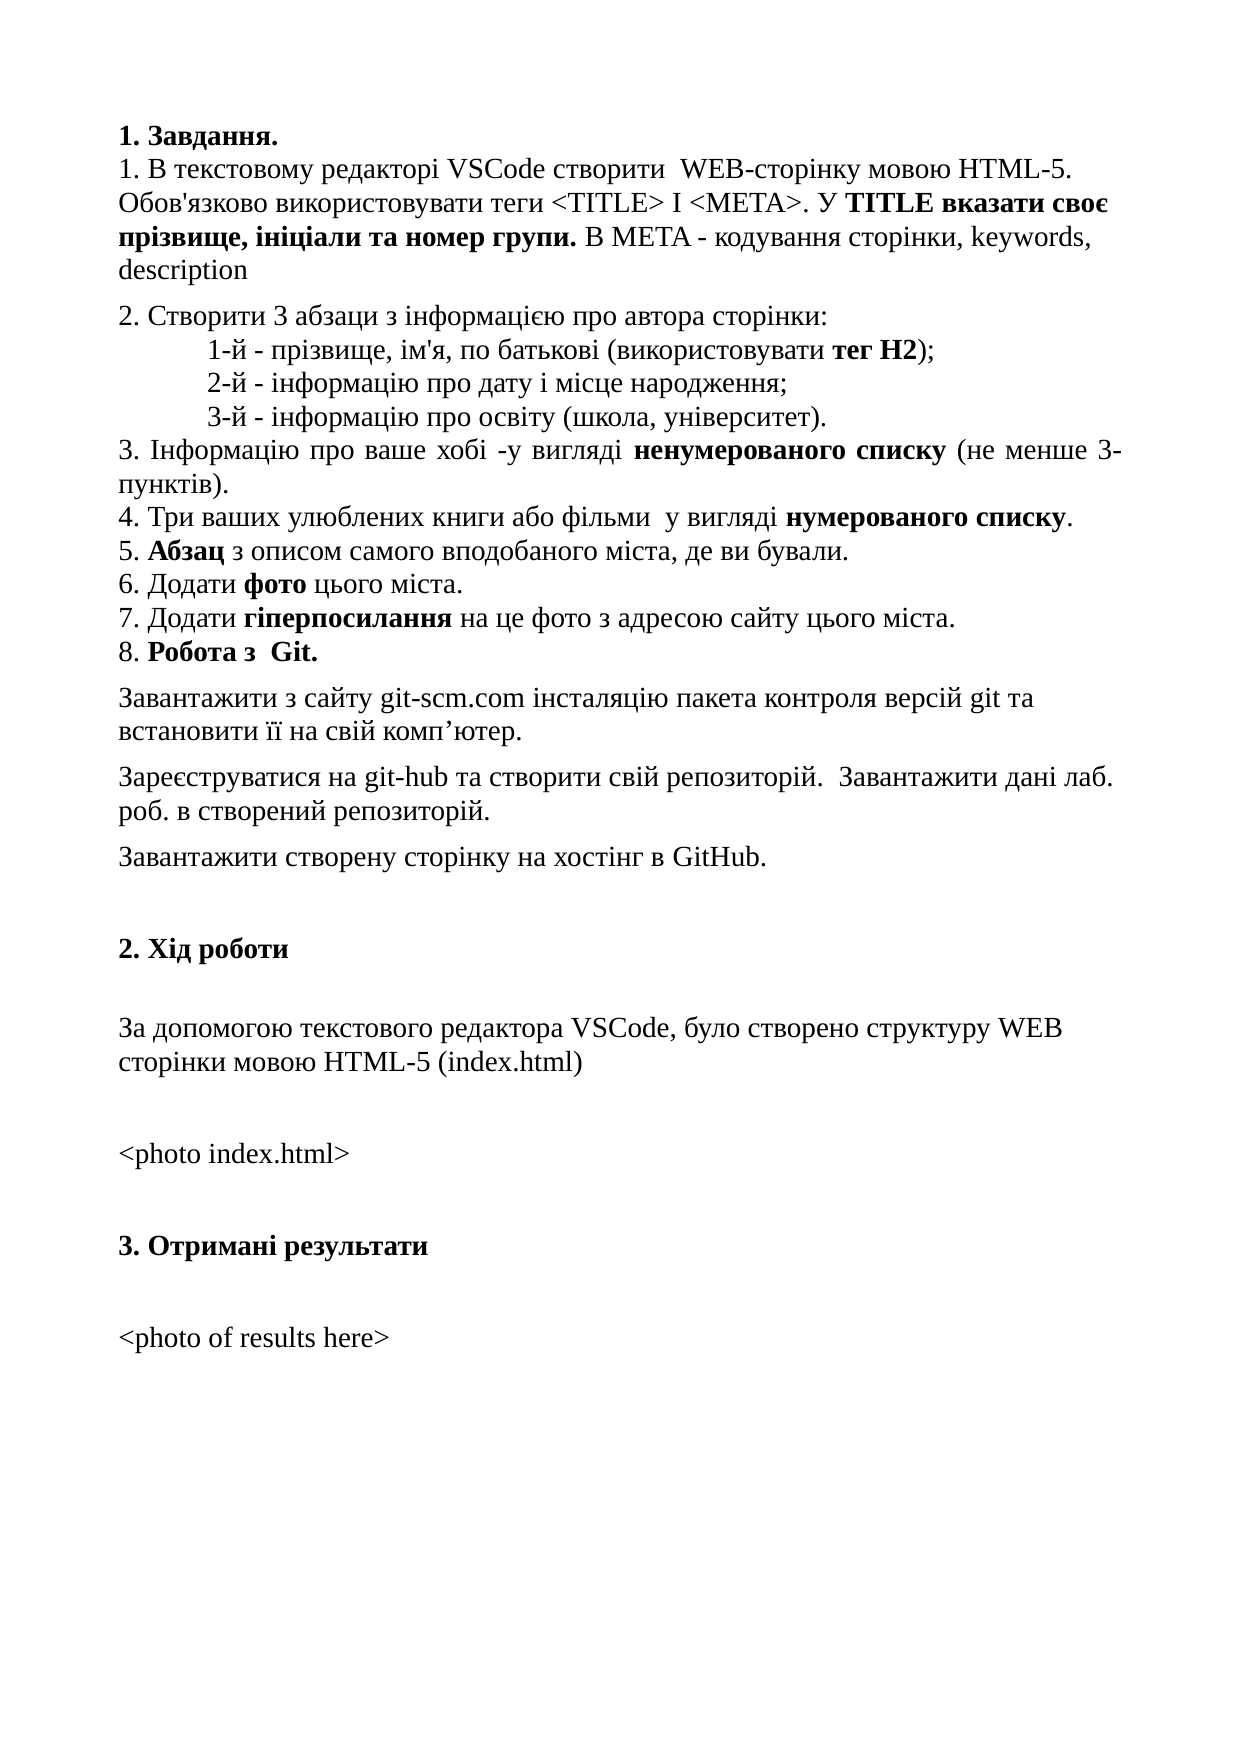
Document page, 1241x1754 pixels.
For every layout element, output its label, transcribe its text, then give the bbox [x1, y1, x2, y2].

text 2. Хід роботи [118, 931, 1122, 964]
text <photo index.html> [118, 1136, 1122, 1170]
text 1. Завдання. [118, 118, 1122, 152]
text 7. Додати гіперпосилання на це фото з адресою сайту цього міста. [118, 600, 1122, 634]
text 2. Створити 3 абзаци з інформацією про автора сторінки: [118, 298, 1122, 332]
text 5. Абзац з описом самого вподобаного міста, де ви бували. [118, 533, 1122, 567]
text 3-й - інформацію про освіту (школа, університет). [118, 399, 1122, 432]
text <photo of results here> [118, 1320, 1122, 1354]
text За допомогою текстового редактора VSCode, було створено структуру WEB сторінки мовою HTML-5 (index.html) [118, 1011, 1122, 1078]
text 1. В текстовому редакторі VSCode cтворити WEB-сторінку мовою HTML-5. Обов'язково використовувати теги <TITLE> І <META>. У TITLE вказати своє прізвище, ініціали та номер групи. В META - кодування сторінки, keywords, description [118, 152, 1122, 286]
text Завантажити створену сторінку на хостінг в GitHub. [118, 839, 1122, 872]
text 3. Отримані результати [118, 1228, 1122, 1262]
text Завантажити з сайту git-scm.com інсталяцію пакета контроля версій git та встановити її на свій комп’ютер. [118, 680, 1122, 747]
text 2-й - інформацію про дату і місце народження; [118, 365, 1122, 399]
text 3. Інформацію про ваше хобі -у вигляді ненумерованого списку (не менше 3-пунктів). [118, 432, 1122, 499]
text Зареєструватися на git-hub та створити свій репозиторій. Завантажити дані лаб. роб. в створений репозиторій. [118, 759, 1122, 826]
text 8. Робота з Git. [118, 634, 1122, 667]
text 1-й - прізвище, ім'я, по батькові (використовувати тег H2); [118, 332, 1122, 365]
text 4. Три ваших улюблених книги або фільми у вигляді нумерованого списку. [118, 499, 1122, 533]
text 6. Додати фото цього міста. [118, 567, 1122, 600]
